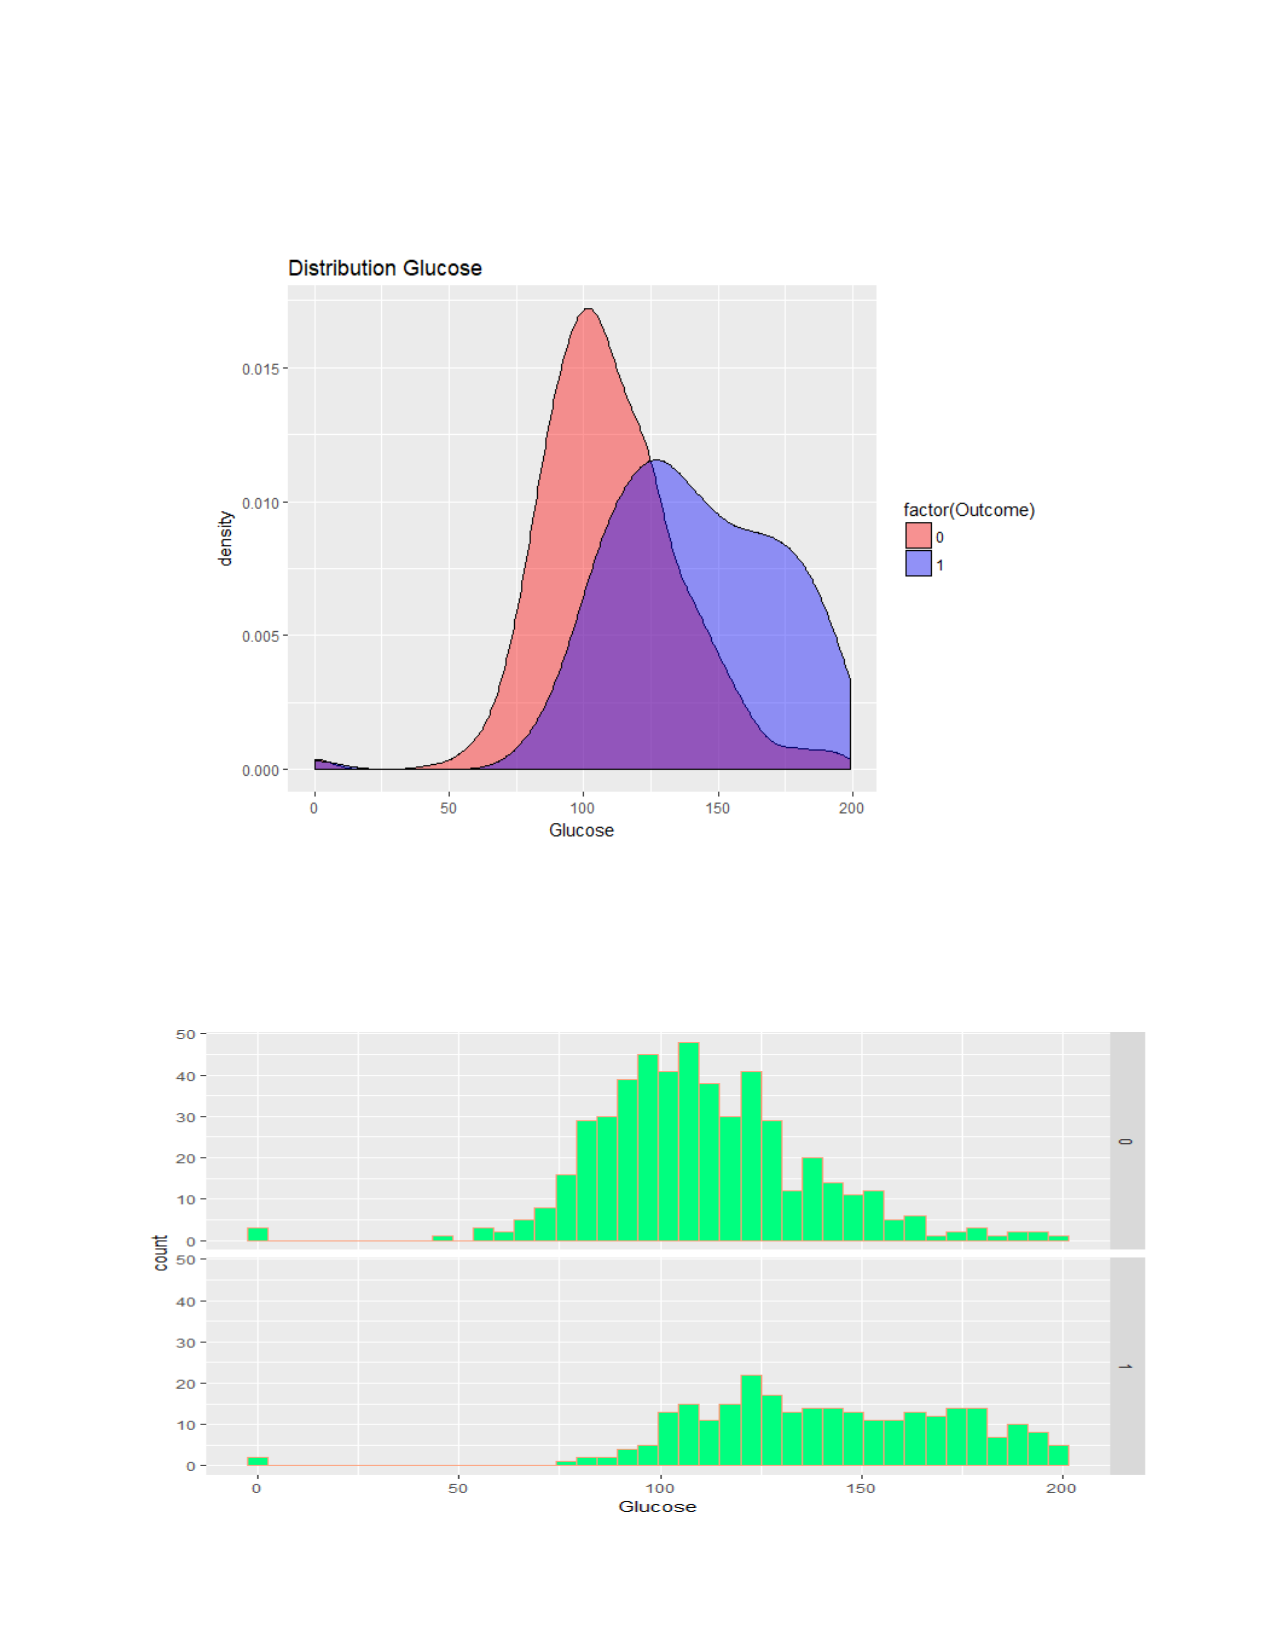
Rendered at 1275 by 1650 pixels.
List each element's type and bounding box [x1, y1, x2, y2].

picture [207, 250, 1053, 845]
picture [138, 1025, 1157, 1519]
